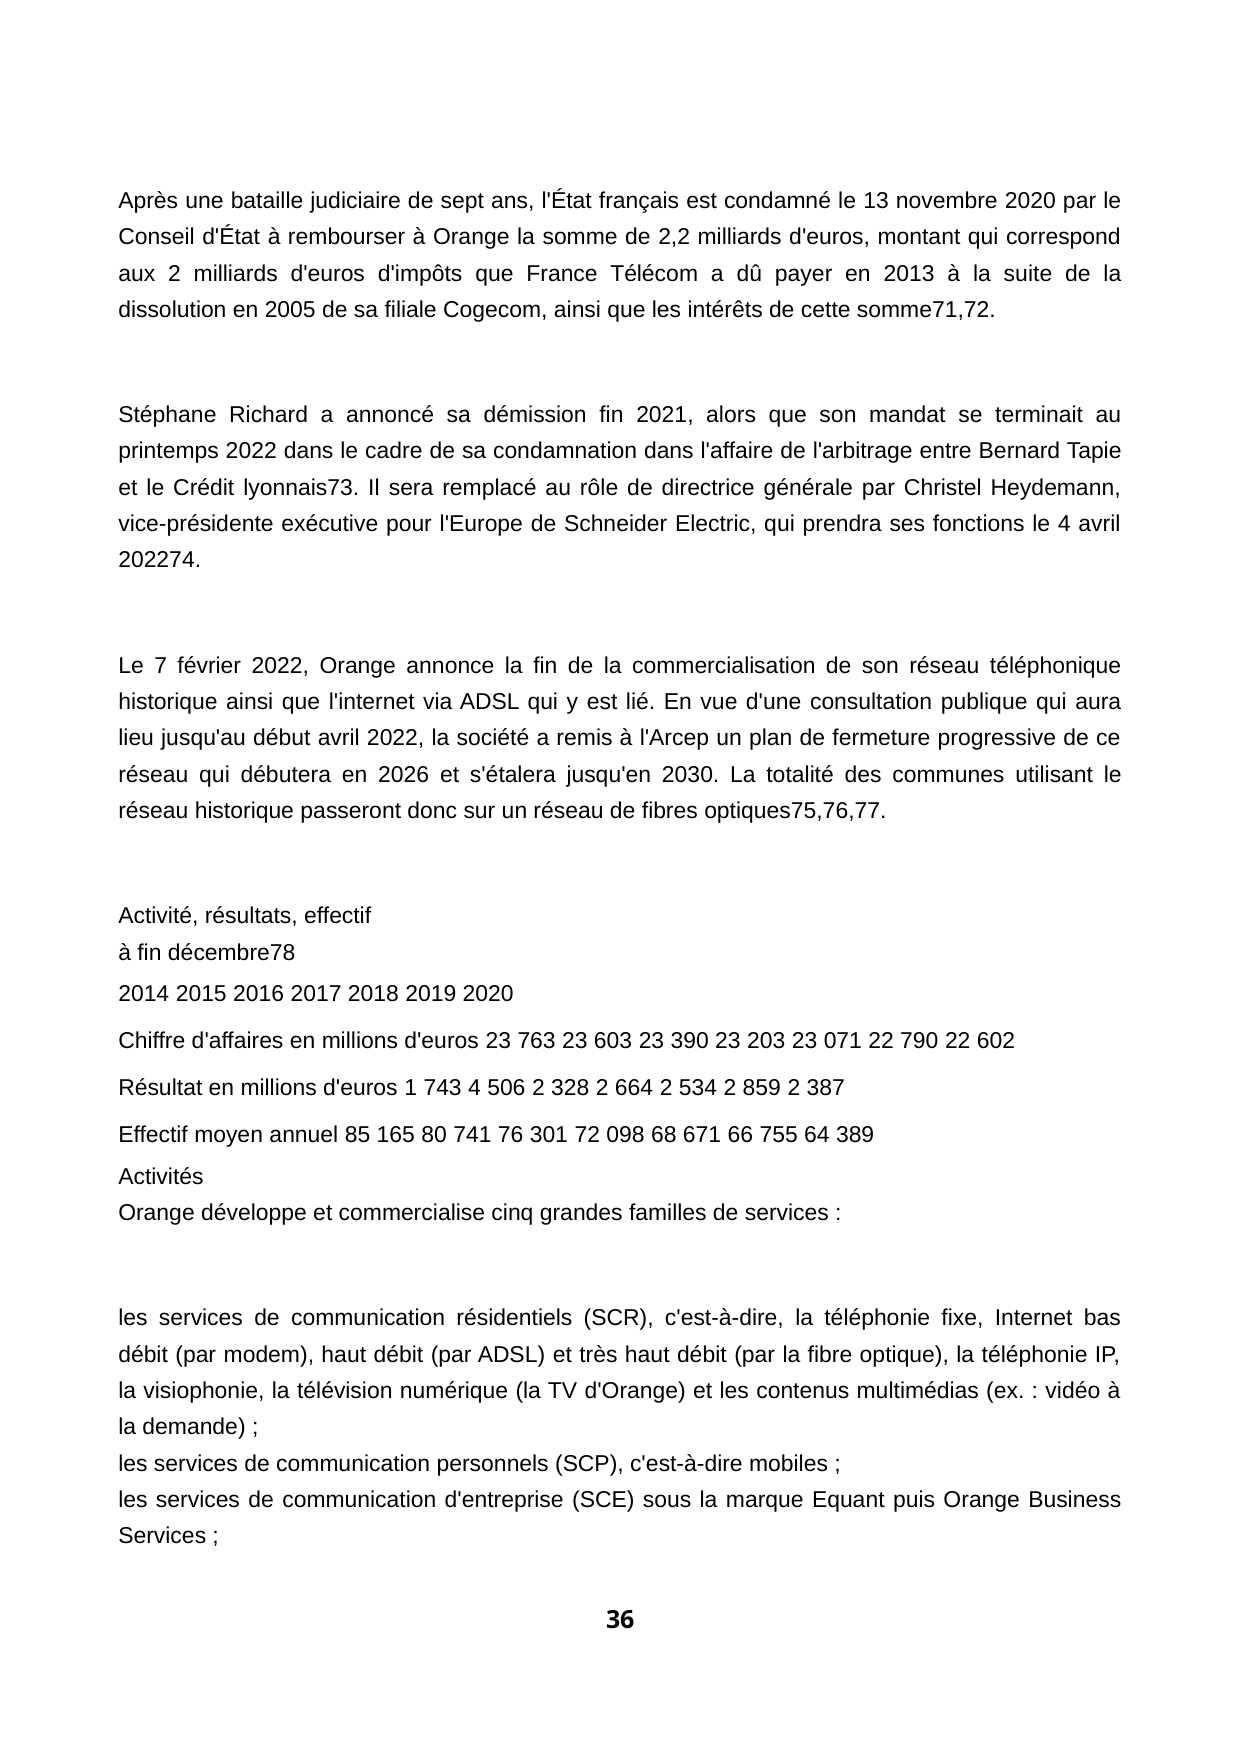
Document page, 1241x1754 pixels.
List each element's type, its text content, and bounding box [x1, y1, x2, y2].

text à fin décembre78 [118, 938, 1122, 965]
text Après une bataille judiciaire de sept ans, l'État français est condamné le 13 novembre 2020 par le Conseil d'État à rembourser à Orange la somme de 2,2 milliards d'euros, montant qui correspond aux 2 milliards d'euros d'impôts que France Télécom a dû payer en 2013 à la suite de la dissolution en 2005 de sa filiale Cogecom, ainsi que les intérêts de cette somme71,72. [118, 187, 1122, 322]
text Stéphane Richard a annoncé sa démission fin 2021, alors que son mandat se terminait au printemps 2022 dans le cadre de sa condamnation dans l'affaire de l'arbitrage entre Bernard Tapie et le Crédit lyonnais73. Il sera remplacé au rôle de directrice générale par Christel Heydemann, vice-présidente exécutive pour l'Europe de Schneider Electric, qui prendra ses fonctions le 4 avril 202274. [118, 401, 1122, 573]
text Effectif moyen annuel 85 165 80 741 76 301 72 098 68 671 66 755 64 389 [118, 1116, 1122, 1150]
text Résultat en millions d'euros 1 743 4 506 2 328 2 664 2 534 2 859 2 387 [118, 1069, 1122, 1103]
text Orange développe et commercialise cinq grandes familles de services : [118, 1199, 1122, 1225]
text les services de communication d'entreprise (SCE) sous la marque Equant puis Orange Business Services ; [118, 1486, 1122, 1549]
text les services de communication résidentiels (SCR), c'est-à-dire, la téléphonie fixe, Internet bas débit (par modem), haut débit (par ADSL) et très haut débit (par la fibre optique), la téléphonie IP, la visiophonie, la télévision numérique (la TV d'Orange) et les contenus multimédias (ex. : vidéo à la demande) ; [118, 1304, 1122, 1439]
text Le 7 février 2022, Orange annonce la fin de la commercialisation de son réseau téléphonique historique ainsi que l'internet via ADSL qui y est lié. En vue d'une consultation publique qui aura lieu jusqu'au début avril 2022, la société a remis à l'Arcep un plan de fermeture progressive de ce réseau qui débutera en 2026 et s'étalera jusqu'en 2030. La totalité des communes utilisant le réseau historique passeront donc sur un réseau de fibres optiques75,76,77. [118, 652, 1122, 823]
text Chiffre d'affaires en millions d'euros 23 763 23 603 23 390 23 203 23 071 22 790 22 602 [118, 1022, 1122, 1056]
text 2014 2015 2016 2017 2018 2019 2020 [118, 975, 1122, 1009]
text les services de communication personnels (SCP), c'est-à-dire mobiles ; [118, 1449, 1122, 1476]
text Activité, résultats, effectif [118, 902, 1122, 928]
text Activités [118, 1163, 1122, 1189]
